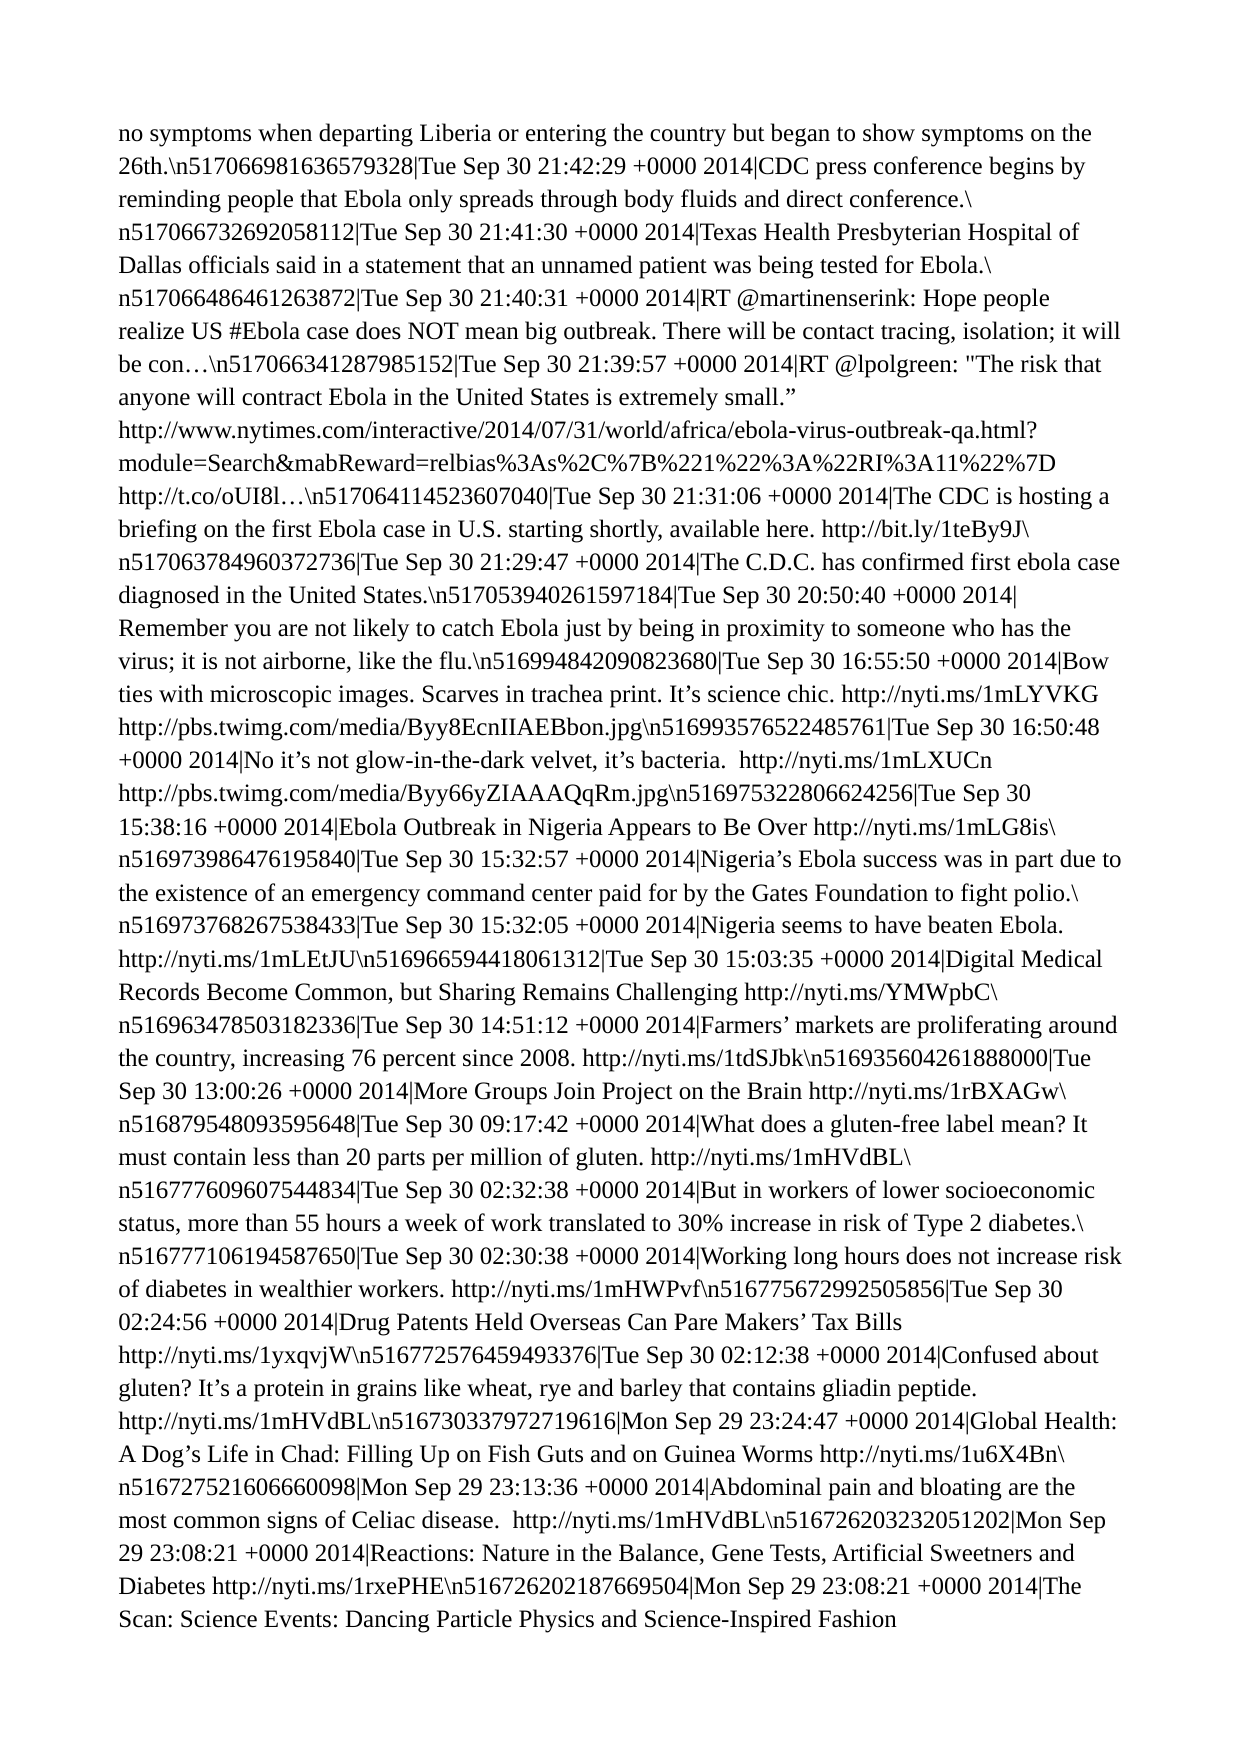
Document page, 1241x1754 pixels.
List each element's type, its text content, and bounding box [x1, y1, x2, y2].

text no symptoms when departing Liberia or entering the country but began to show symptoms on the 26th.\n517066981636579328|Tue Sep 30 21:42:29 +0000 2014|CDC press conference begins by reminding people that Ebola only spreads through body fluids and direct conference.\n517066732692058112|Tue Sep 30 21:41:30 +0000 2014|Texas Health Presbyterian Hospital of Dallas officials said in a statement that an unnamed patient was being tested for Ebola.\n517066486461263872|Tue Sep 30 21:40:31 +0000 2014|RT @martinenserink: Hope people realize US #Ebola case does NOT mean big outbreak. There will be contact tracing, isolation; it will be con…\n517066341287985152|Tue Sep 30 21:39:57 +0000 2014|RT @lpolgreen: "The risk that anyone will contract Ebola in the United States is extremely small.” http://www.nytimes.com/interactive/2014/07/31/world/africa/ebola-virus-outbreak-qa.html?module=Search&mabReward=relbias%3As%2C%7B%221%22%3A%22RI%3A11%22%7D http://t.co/oUI8l…\n517064114523607040|Tue Sep 30 21:31:06 +0000 2014|The CDC is hosting a briefing on the first Ebola case in U.S. starting shortly, available here. http://bit.ly/1teBy9J\n517063784960372736|Tue Sep 30 21:29:47 +0000 2014|The C.D.C. has confirmed first ebola case diagnosed in the United States.\n517053940261597184|Tue Sep 30 20:50:40 +0000 2014|Remember you are not likely to catch Ebola just by being in proximity to someone who has the virus; it is not airborne, like the flu.\n516994842090823680|Tue Sep 30 16:55:50 +0000 2014|Bow ties with microscopic images. Scarves in trachea print. It’s science chic. http://nyti.ms/1mLYVKG http://pbs.twimg.com/media/Byy8EcnIIAEBbon.jpg\n516993576522485761|Tue Sep 30 16:50:48 +0000 2014|No it’s not glow-in-the-dark velvet, it’s bacteria. http://nyti.ms/1mLXUCn http://pbs.twimg.com/media/Byy66yZIAAAQqRm.jpg\n516975322806624256|Tue Sep 30 15:38:16 +0000 2014|Ebola Outbreak in Nigeria Appears to Be Over http://nyti.ms/1mLG8is\n516973986476195840|Tue Sep 30 15:32:57 +0000 2014|Nigeria’s Ebola success was in part due to the existence of an emergency command center paid for by the Gates Foundation to fight polio.\n516973768267538433|Tue Sep 30 15:32:05 +0000 2014|Nigeria seems to have beaten Ebola. http://nyti.ms/1mLEtJU\n516966594418061312|Tue Sep 30 15:03:35 +0000 2014|Digital Medical Records Become Common, but Sharing Remains Challenging http://nyti.ms/YMWpbC\n516963478503182336|Tue Sep 30 14:51:12 +0000 2014|Farmers’ markets are proliferating around the country, increasing 76 percent since 2008. http://nyti.ms/1tdSJbk\n516935604261888000|Tue Sep 30 13:00:26 +0000 2014|More Groups Join Project on the Brain http://nyti.ms/1rBXAGw\n516879548093595648|Tue Sep 30 09:17:42 +0000 2014|What does a gluten-free label mean? It must contain less than 20 parts per million of gluten. http://nyti.ms/1mHVdBL\n516777609607544834|Tue Sep 30 02:32:38 +0000 2014|But in workers of lower socioeconomic status, more than 55 hours a week of work translated to 30% increase in risk of Type 2 diabetes.\n516777106194587650|Tue Sep 30 02:30:38 +0000 2014|Working long hours does not increase risk of diabetes in wealthier workers. http://nyti.ms/1mHWPvf\n516775672992505856|Tue Sep 30 02:24:56 +0000 2014|Drug Patents Held Overseas Can Pare Makers’ Tax Bills http://nyti.ms/1yxqvjW\n516772576459493376|Tue Sep 30 02:12:38 +0000 2014|Confused about gluten? It’s a protein in grains like wheat, rye and barley that contains gliadin peptide. http://nyti.ms/1mHVdBL\n516730337972719616|Mon Sep 29 23:24:47 +0000 2014|Global Health: A Dog’s Life in Chad: Filling Up on Fish Guts and on Guinea Worms http://nyti.ms/1u6X4Bn\n516727521606660098|Mon Sep 29 23:13:36 +0000 2014|Abdominal pain and bloating are the most common signs of Celiac disease. http://nyti.ms/1mHVdBL\n516726203232051202|Mon Sep 29 23:08:21 +0000 2014|Reactions: Nature in the Balance, Gene Tests, Artificial Sweetners and Diabetes http://nyti.ms/1rxePHE\n516726202187669504|Mon Sep 29 23:08:21 +0000 2014|The Scan: Science Events: Dancing Particle Physics and Science-Inspired Fashion [118, 118, 1122, 1633]
